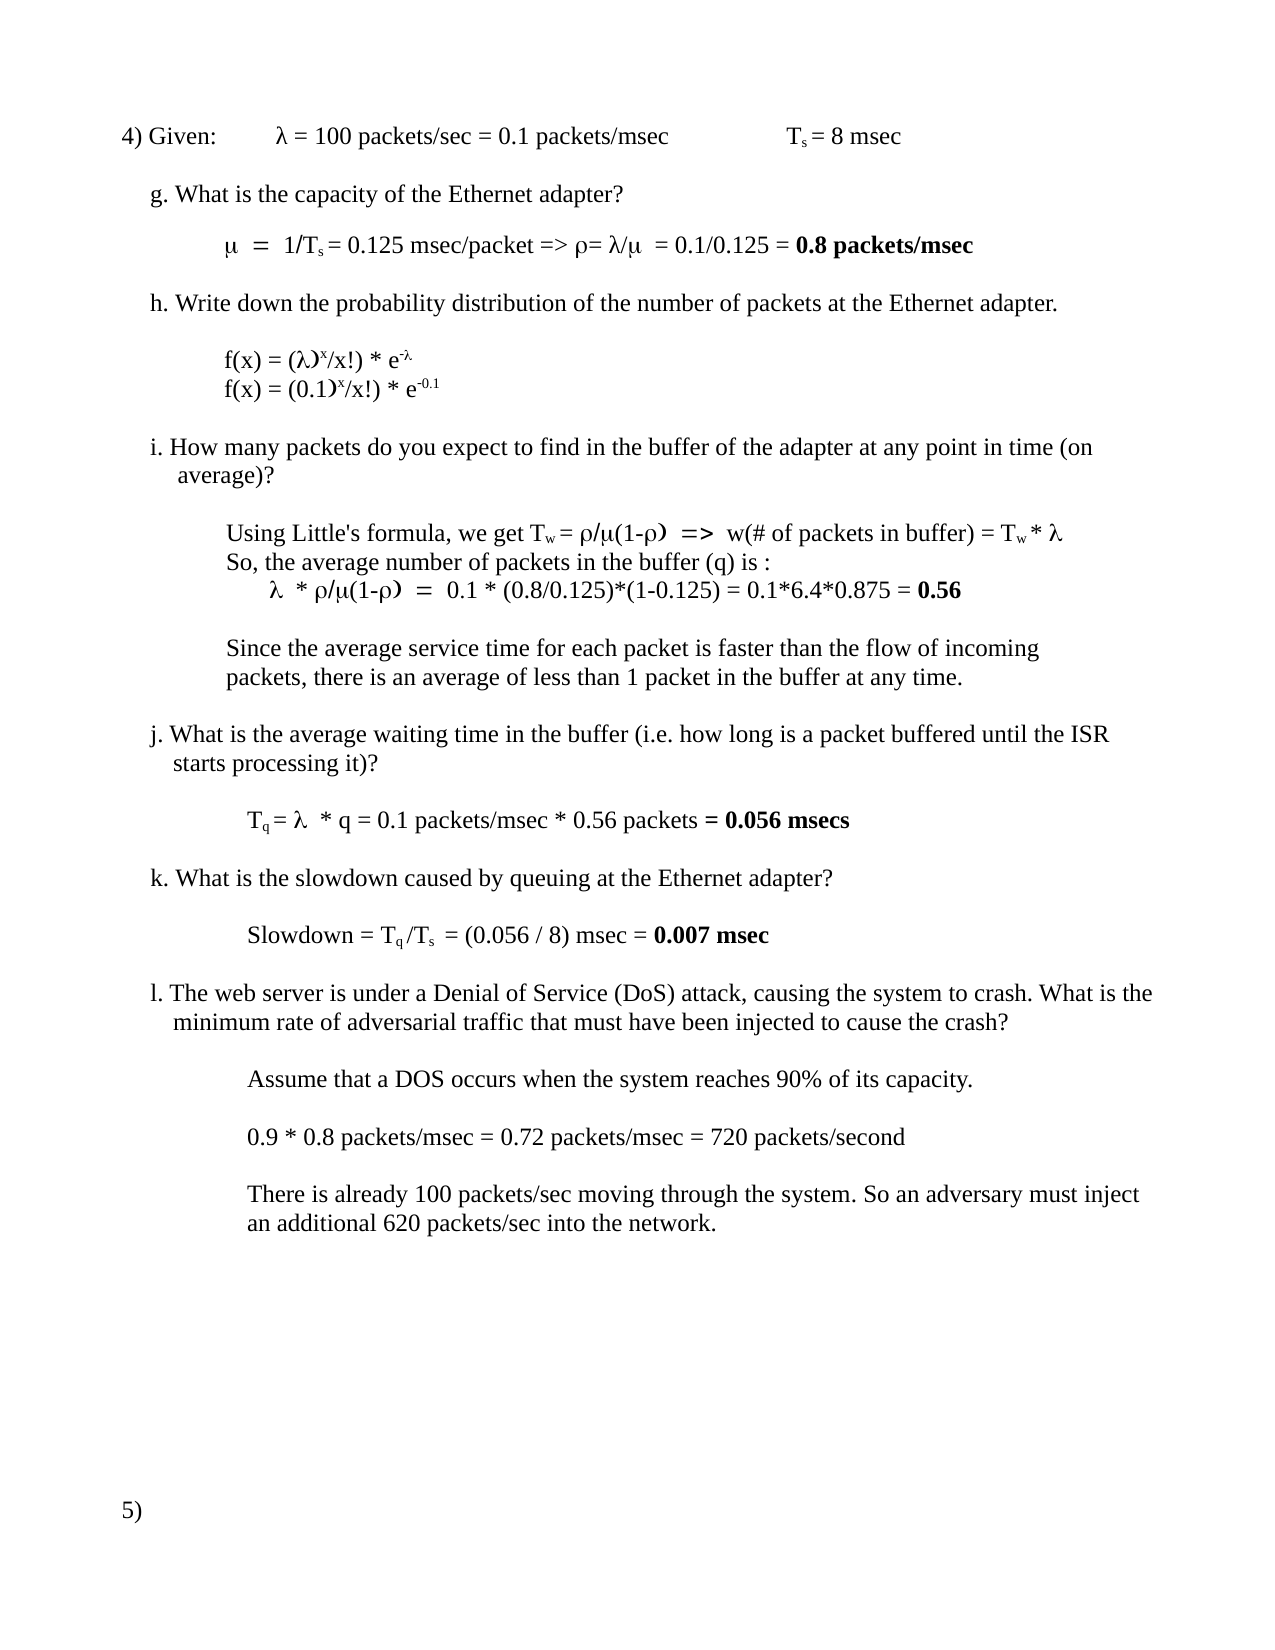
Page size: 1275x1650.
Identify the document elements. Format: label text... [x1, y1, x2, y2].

text 4) Given: λ = 100 packets/sec = 0.1 packets/msec Ts = 8 msec [121, 121, 1153, 150]
text Assume that a DOS occurs when the system reaches 90% of its capacity. [150, 1064, 1153, 1093]
text There is already 100 packets/sec moving through the system. So an adversary must inject an additional 620 packets/sec into the network. [150, 1179, 1153, 1237]
text f(x) = (λ)x/x!) * e-λ [150, 345, 1153, 374]
text k. What is the slowdown caused by queuing at the Ethernet adapter? [150, 863, 1153, 892]
text Slowdown = Tq /Ts = (0.056 / 8) msec = 0.007 msec [150, 920, 1153, 949]
text 5) [121, 1495, 1153, 1524]
text i. How many packets do you expect to find in the buffer of the adapter at any point in time (on average)? [150, 432, 1153, 489]
text f(x) = (0.1)x/x!) * e-0.1 [150, 374, 1153, 403]
text l. The web server is under a Denial of Service (DoS) attack, causing the system to crash. What is the minimum rate of adversarial traffic that must have been injected to cause the crash? [150, 978, 1153, 1035]
text 0.9 * 0.8 packets/msec = 0.72 packets/msec = 720 packets/second [150, 1122, 1153, 1150]
text g. What is the capacity of the Ethernet adapter? [150, 179, 1153, 208]
text λ * ρ/μ(1-ρ) = 0.1 * (0.8/0.125)*(1-0.125) = 0.1*6.4*0.875 = 0.56 [121, 575, 1153, 604]
text So, the average number of packets in the buffer (q) is : [121, 547, 1153, 575]
text Tq = λ * q = 0.1 packets/msec * 0.56 packets = 0.056 msecs [150, 805, 1153, 834]
text h. Write down the probability distribution of the number of packets at the Ethernet adapter. [150, 288, 1153, 317]
text Using Little's formula, we get Tw = ρ/μ(1-ρ) => w(# of packets in buffer) = Tw * λ [121, 518, 1153, 547]
text Since the average service time for each packet is faster than the flow of incoming packets, there is an average of less than 1 packet in the buffer at any time. [121, 633, 1153, 690]
text j. What is the average waiting time in the buffer (i.e. how long is a packet buffered until the ISR starts processing it)? [150, 719, 1153, 777]
text μ = 1/Ts = 0.125 msec/packet => ρ= λ/μ = 0.1/0.125 = 0.8 packets/msec [150, 230, 1153, 259]
